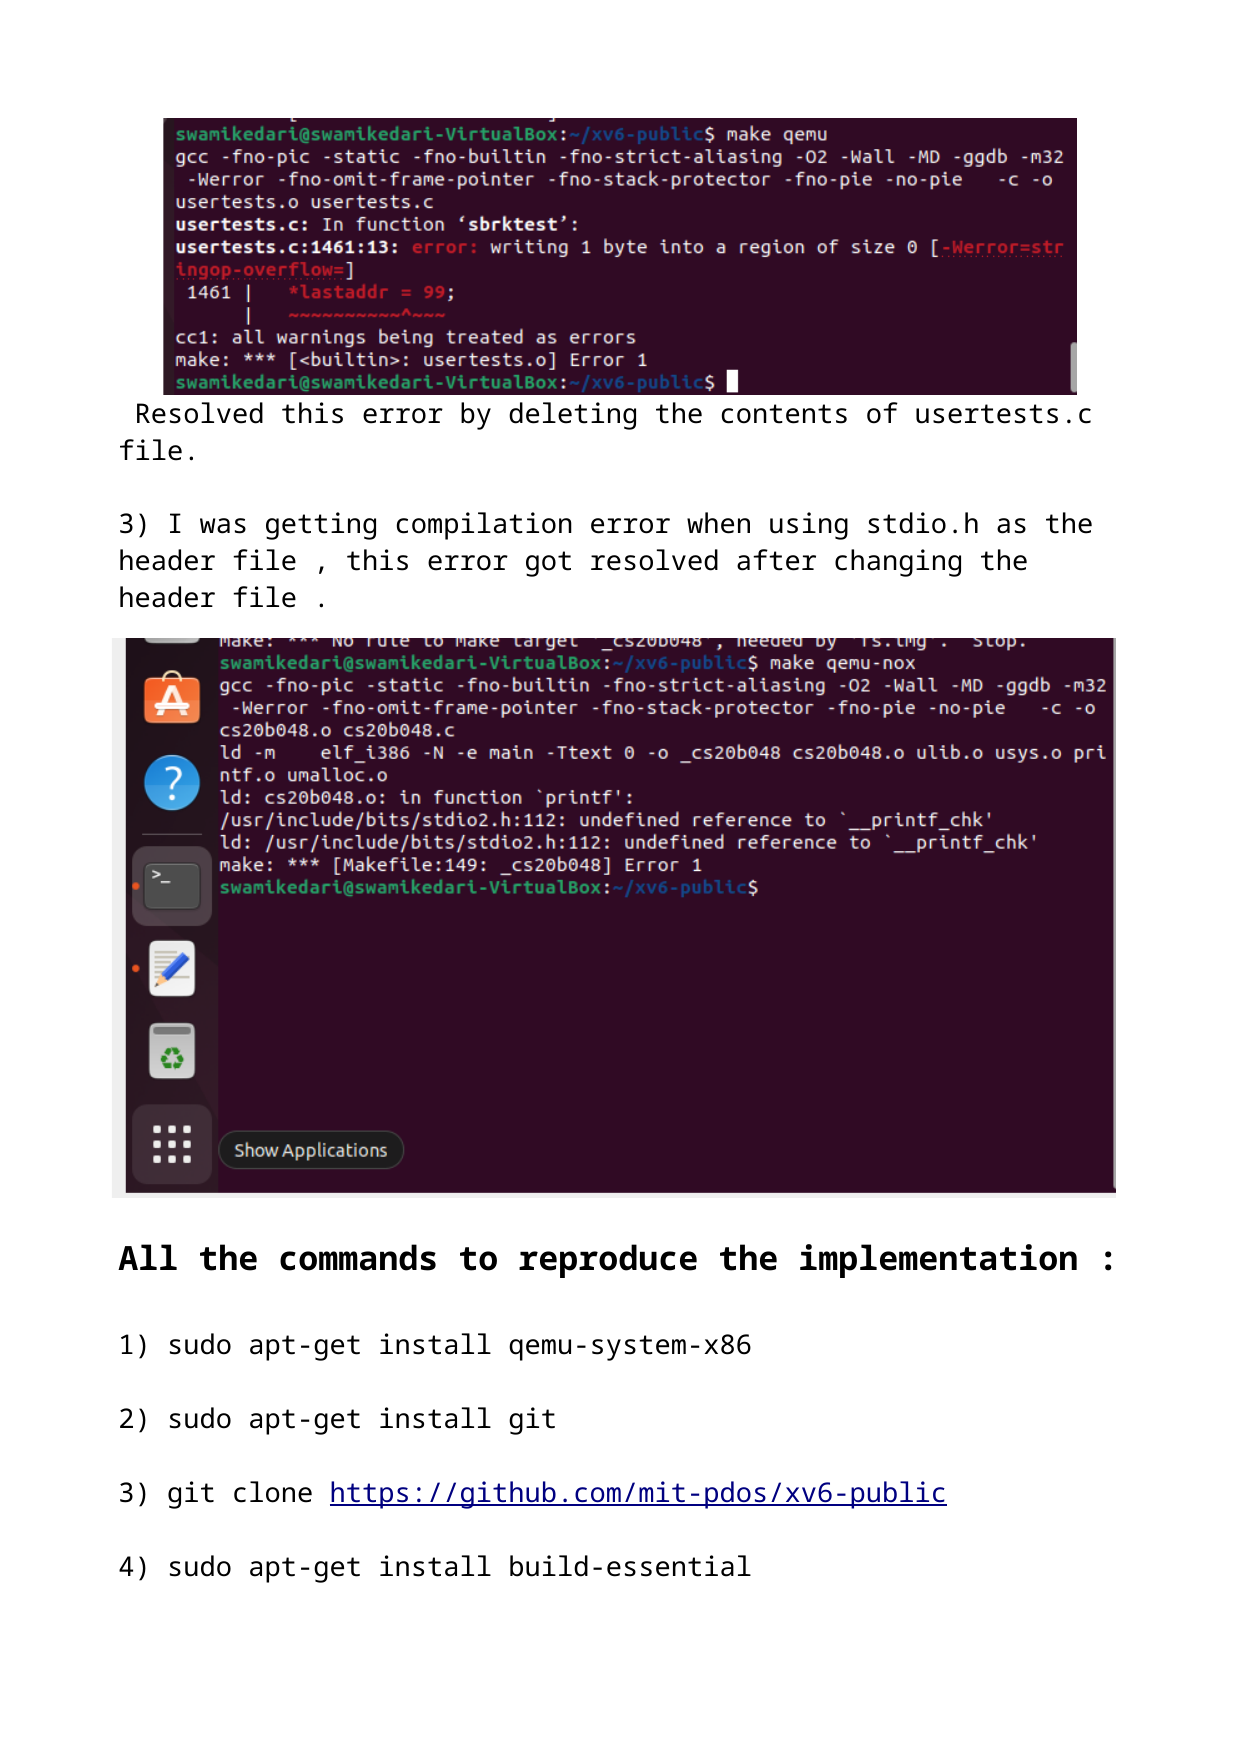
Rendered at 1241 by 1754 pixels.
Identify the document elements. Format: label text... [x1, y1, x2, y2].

text 4) sudo apt-get install build-essential [118, 1547, 1122, 1584]
text 3) git clone https://github.com/mit-pdos/xv6-public [118, 1473, 1122, 1510]
text 2) sudo apt-get install git [118, 1399, 1122, 1436]
text 3) I was getting compilation error when using stdio.h as the header file , this error got resolved after changing the header file . [118, 505, 1122, 616]
text Resolved this error by deleting the contents of usertests.c file. [118, 118, 1122, 468]
picture [111, 638, 1116, 1198]
text All the commands to reproduce the implementation : [118, 1235, 1122, 1280]
text 1) sudo apt-get install qemu-system-x86 [118, 1326, 1122, 1363]
picture [163, 118, 1077, 395]
